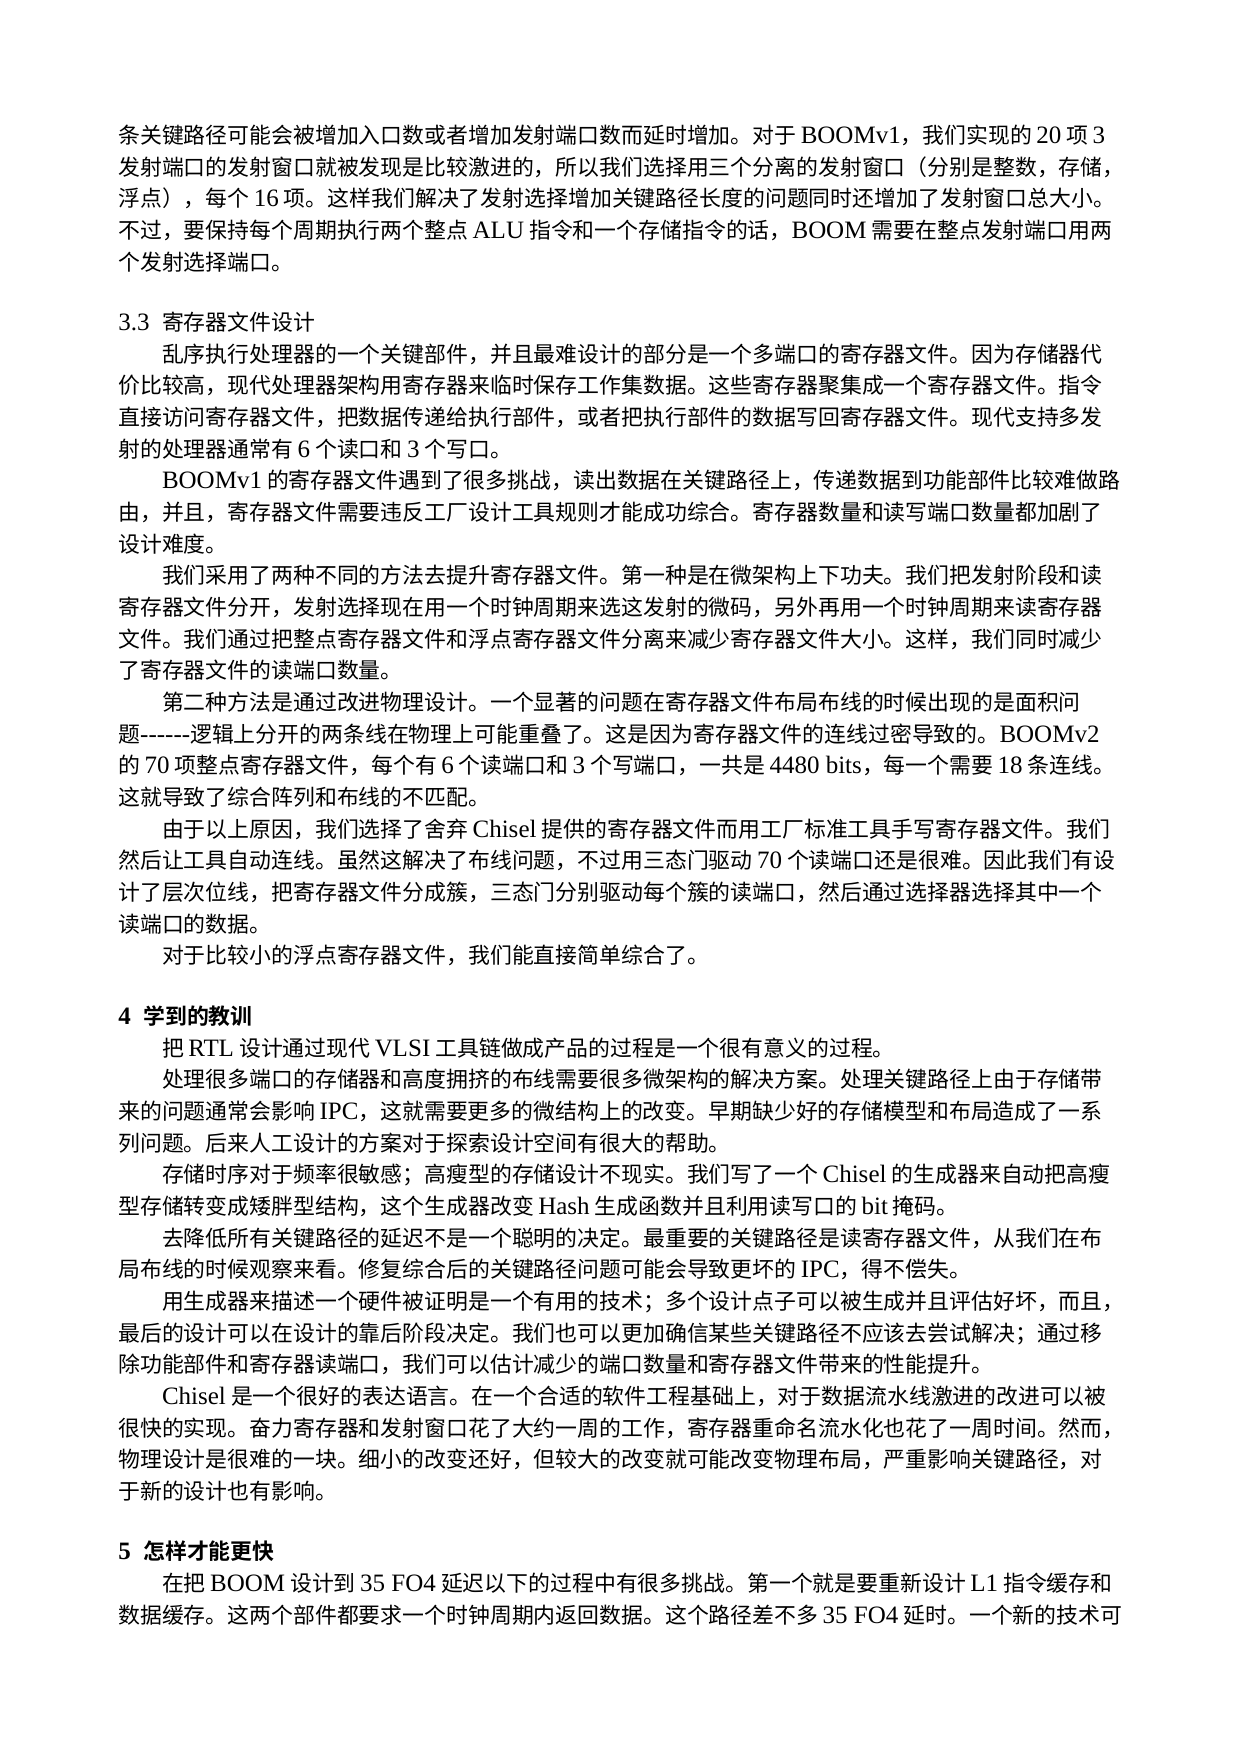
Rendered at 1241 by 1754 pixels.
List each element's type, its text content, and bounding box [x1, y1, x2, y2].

text 由于以上原因，我们选择了舍弃Chisel提供的寄存器文件而用工厂标准工具手写寄存器文件。我们然后让工具自动连线。虽然这解决了布线问题，不过用三态门驱动70个读端口还是很难。因此我们有设计了层次位线，把寄存器文件分成簇，三态门分别驱动每个簇的读端口，然后通过选择器选择其中一个读端口的数据。 [118, 812, 1122, 938]
text 在把BOOM设计到35 FO4延迟以下的过程中有很多挑战。第一个就是要重新设计L1指令缓存和数据缓存。这两个部件都要求一个时钟周期内返回数据。这个路径差不多35 FO4延时。一个新的技术可 [118, 1566, 1122, 1629]
text 对于比较小的浮点寄存器文件，我们能直接简单综合了。 [118, 938, 1122, 970]
text BOOMv1的寄存器文件遇到了很多挑战，读出数据在关键路径上，传递数据到功能部件比较难做路由，并且，寄存器文件需要违反工厂设计工具规则才能成功综合。寄存器数量和读写端口数量都加剧了设计难度。 [118, 463, 1122, 558]
text 去降低所有关键路径的延迟不是一个聪明的决定。最重要的关键路径是读寄存器文件，从我们在布局布线的时候观察来看。修复综合后的关键路径问题可能会导致更坏的IPC，得不偿失。 [118, 1221, 1122, 1284]
text 存储时序对于频率很敏感；高瘦型的存储设计不现实。我们写了一个Chisel的生成器来自动把高瘦型存储转变成矮胖型结构，这个生成器改变Hash生成函数并且利用读写口的bit掩码。 [118, 1157, 1122, 1221]
text 乱序执行处理器的一个关键部件，并且最难设计的部分是一个多端口的寄存器文件。因为存储器代价比较高，现代处理器架构用寄存器来临时保存工作集数据。这些寄存器聚集成一个寄存器文件。指令直接访问寄存器文件，把数据传递给执行部件，或者把执行部件的数据写回寄存器文件。现代支持多发射的处理器通常有6个读口和3个写口。 [118, 337, 1122, 463]
text Chisel是一个很好的表达语言。在一个合适的软件工程基础上，对于数据流水线激进的改进可以被很快的实现。奋力寄存器和发射窗口花了大约一周的工作，寄存器重命名流水化也花了一周时间。然而，物理设计是很难的一块。细小的改变还好，但较大的改变就可能改变物理布局，严重影响关键路径，对于新的设计也有影响。 [118, 1379, 1122, 1506]
text 处理很多端口的存储器和高度拥挤的布线需要很多微架构的解决方案。处理关键路径上由于存储带来的问题通常会影响IPC，这就需要更多的微结构上的改变。早期缺少好的存储模型和布局造成了一系列问题。后来人工设计的方案对于探索设计空间有很大的帮助。 [118, 1062, 1122, 1157]
text 5 怎样才能更快 [118, 1534, 1122, 1566]
text 4 学到的教训 [118, 999, 1122, 1031]
text 第二种方法是通过改进物理设计。一个显著的问题在寄存器文件布局布线的时候出现的是面积问题------逻辑上分开的两条线在物理上可能重叠了。这是因为寄存器文件的连线过密导致的。BOOMv2的70项整点寄存器文件，每个有6个读端口和3个写端口，一共是4480 bits，每一个需要18条连线。这就导致了综合阵列和布线的不匹配。 [118, 685, 1122, 812]
text 3.3 寄存器文件设计 [118, 305, 1122, 337]
text 用生成器来描述一个硬件被证明是一个有用的技术；多个设计点子可以被生成并且评估好坏，而且，最后的设计可以在设计的靠后阶段决定。我们也可以更加确信某些关键路径不应该去尝试解决；通过移除功能部件和寄存器读端口，我们可以估计减少的端口数量和寄存器文件带来的性能提升。 [118, 1284, 1122, 1379]
text 我们采用了两种不同的方法去提升寄存器文件。第一种是在微架构上下功夫。我们把发射阶段和读寄存器文件分开，发射选择现在用一个时钟周期来选这发射的微码，另外再用一个时钟周期来读寄存器文件。我们通过把整点寄存器文件和浮点寄存器文件分离来减少寄存器文件大小。这样，我们同时减少了寄存器文件的读端口数量。 [118, 558, 1122, 685]
text 把RTL设计通过现代VLSI工具链做成产品的过程是一个很有意义的过程。 [118, 1031, 1122, 1062]
text 条关键路径可能会被增加入口数或者增加发射端口数而延时增加。对于BOOMv1，我们实现的20项3发射端口的发射窗口就被发现是比较激进的，所以我们选择用三个分离的发射窗口（分别是整数，存储，浮点），每个16项。这样我们解决了发射选择增加关键路径长度的问题同时还增加了发射窗口总大小。不过，要保持每个周期执行两个整点ALU指令和一个存储指令的话，BOOM需要在整点发射端口用两个发射选择端口。 [118, 118, 1122, 276]
